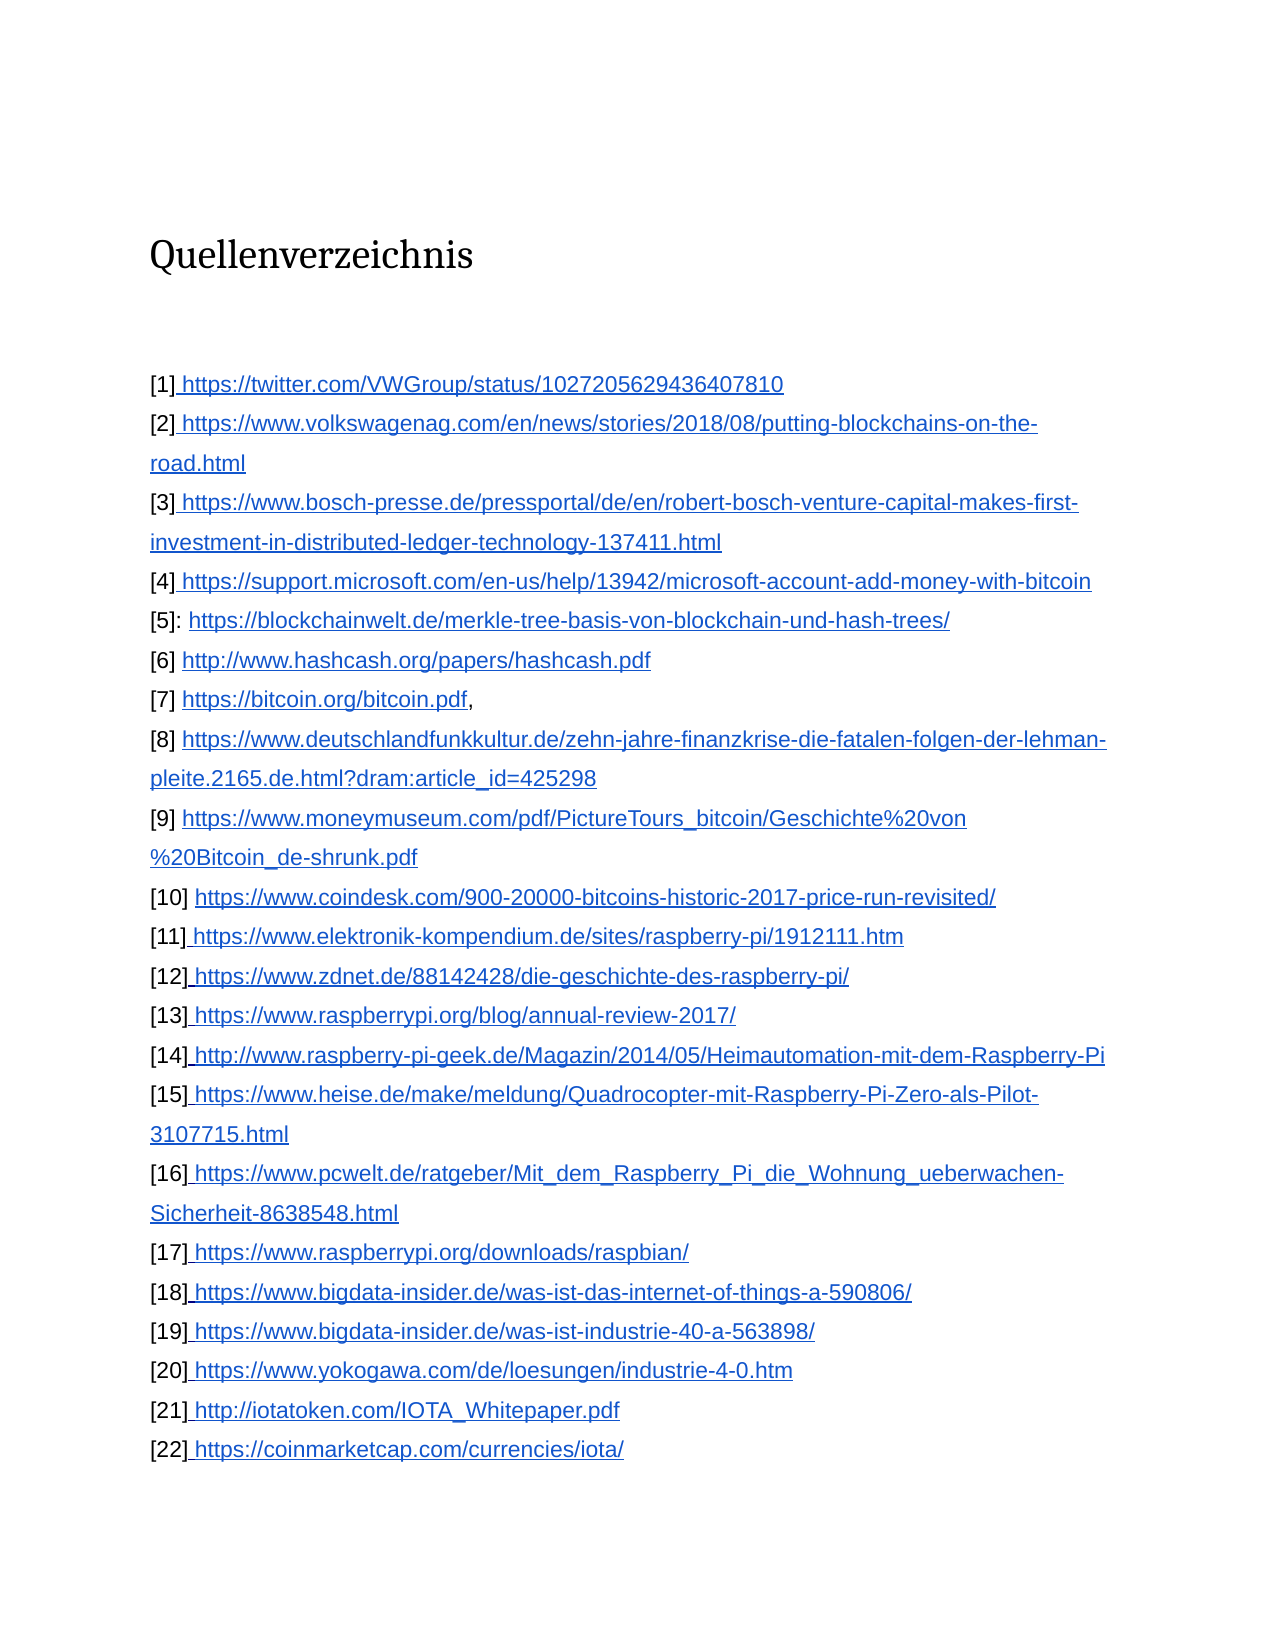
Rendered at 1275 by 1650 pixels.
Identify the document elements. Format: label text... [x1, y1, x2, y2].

text [16] https://www.pcwelt.de/ratgeber/Mit_dem_Raspberry_Pi_die_Wohnung_ueberwachen-Sicherheit-8638548.html [150, 1160, 1125, 1226]
text [14] http://www.raspberry-pi-geek.de/Magazin/2014/05/Heimautomation-mit-dem-Raspberry-Pi [150, 1042, 1125, 1068]
text [5]: https://blockchainwelt.de/merkle-tree-basis-von-blockchain-und-hash-trees/ [150, 607, 1125, 634]
text [3] https://www.bosch-presse.de/pressportal/de/en/robert-bosch-venture-capital-makes-first-investment-in-distributed-ledger-technology-137411.html [150, 489, 1125, 555]
text [1] https://twitter.com/VWGroup/status/1027205629436407810 [150, 371, 1125, 397]
text [8] https://www.deutschlandfunkkultur.de/zehn-jahre-finanzkrise-die-fatalen-folgen-der-lehman-pleite.2165.de.html?dram:article_id=425298 [150, 726, 1125, 792]
text [4] https://support.microsoft.com/en-us/help/13942/microsoft-account-add-money-with-bitcoin [150, 568, 1125, 594]
text [18] https://www.bigdata-insider.de/was-ist-das-internet-of-things-a-590806/ [150, 1278, 1125, 1305]
text [11] https://www.elektronik-kompendium.de/sites/raspberry-pi/1912111.htm [150, 923, 1125, 949]
text [22] https://coinmarketcap.com/currencies/iota/ [150, 1436, 1125, 1463]
text [20] https://www.yokogawa.com/de/loesungen/industrie-4-0.htm [150, 1357, 1125, 1384]
text [15] https://www.heise.de/make/meldung/Quadrocopter-mit-Raspberry-Pi-Zero-als-Pilot-3107715.html [150, 1081, 1125, 1147]
text [19] https://www.bigdata-insider.de/was-ist-industrie-40-a-563898/ [150, 1318, 1125, 1344]
text [17] https://www.raspberrypi.org/downloads/raspbian/ [150, 1239, 1125, 1265]
subtitle Quellenverzeichnis [150, 231, 1125, 279]
text [9] https://www.moneymuseum.com/pdf/PictureTours_bitcoin/Geschichte%20von%20Bitcoin_de-shrunk.pdf [150, 805, 1125, 871]
text [6] http://www.hashcash.org/papers/hashcash.pdf [150, 647, 1125, 673]
text [10] https://www.coindesk.com/900-20000-bitcoins-historic-2017-price-run-revisited/ [150, 884, 1125, 910]
text [21] http://iotatoken.com/IOTA_Whitepaper.pdf [150, 1397, 1125, 1423]
text [13] https://www.raspberrypi.org/blog/annual-review-2017/ [150, 1002, 1125, 1028]
text [12] https://www.zdnet.de/88142428/die-geschichte-des-raspberry-pi/ [150, 963, 1125, 989]
text [7] https://bitcoin.org/bitcoin.pdf, [150, 686, 1125, 713]
text [2] https://www.volkswagenag.com/en/news/stories/2018/08/putting-blockchains-on-the-road.html [150, 410, 1125, 476]
